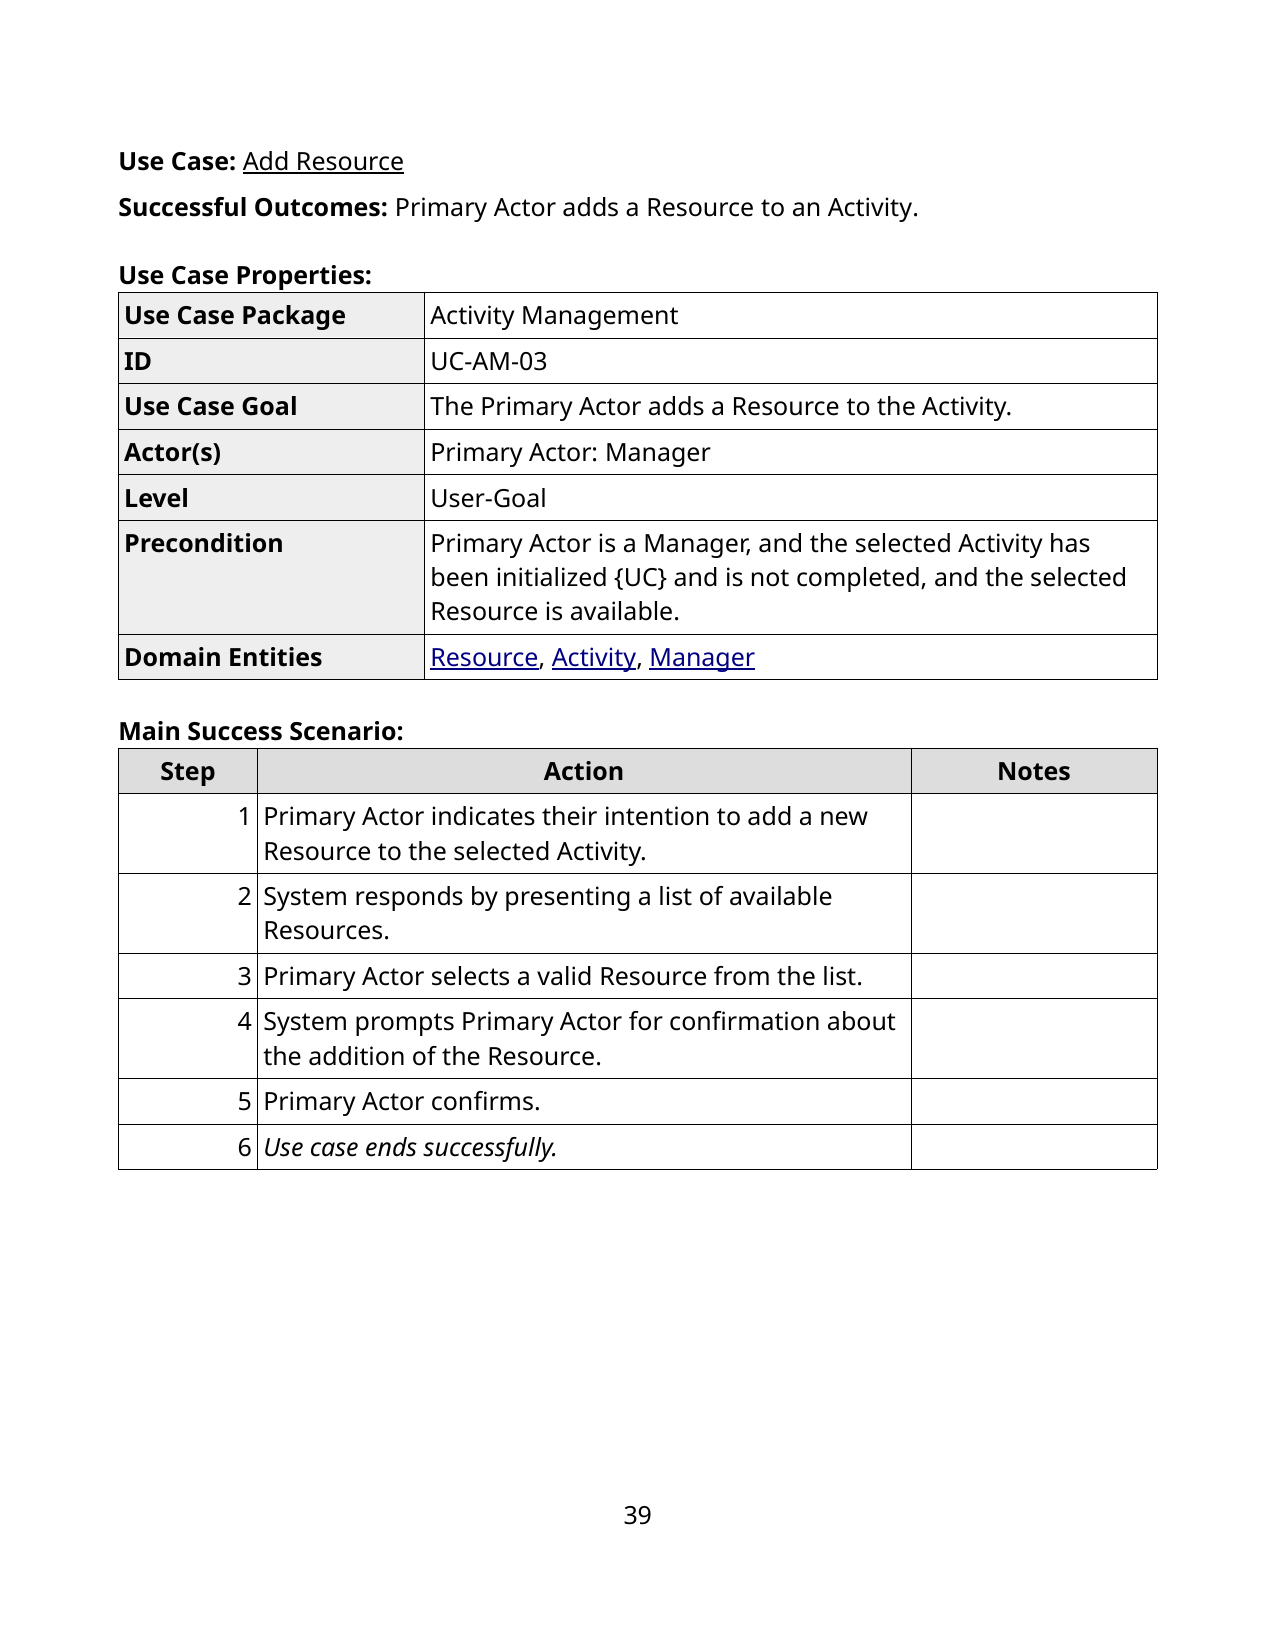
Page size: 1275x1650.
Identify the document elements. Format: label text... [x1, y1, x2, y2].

table_header Activity Management [425, 293, 1157, 337]
table_cell The Primary Actor adds a Resource to the Activity. [425, 384, 1157, 429]
table_cell UC-AM-03 [425, 339, 1157, 383]
table_cell User-Goal [425, 475, 1157, 520]
text Use Case Properties: [118, 258, 1157, 292]
table_cell Actor(s) [119, 430, 424, 474]
table_cell 2 [119, 874, 257, 953]
table_cell [912, 1125, 1157, 1169]
table_cell Use case ends successfully. [258, 1125, 911, 1169]
table_cell 4 [119, 999, 257, 1078]
table_cell 5 [119, 1079, 257, 1123]
table_header Step [119, 749, 257, 793]
table_cell Precondition [119, 521, 424, 634]
table_cell [912, 1079, 1157, 1123]
table_cell [912, 874, 1157, 953]
table_cell Level [119, 475, 424, 520]
text Main Success Scenario: [118, 713, 1157, 748]
table_cell Primary Actor is a Manager, and the selected Activity has been initialized {UC} and is not completed, and the selected Resource is available. [425, 521, 1157, 634]
table_cell System responds by presenting a list of available Resources. [258, 874, 911, 953]
table_cell Use Case Goal [119, 384, 424, 429]
table_cell Primary Actor confirms. [258, 1079, 911, 1123]
text Successful Outcomes: Primary Actor adds a Resource to an Activity. [118, 190, 1157, 224]
table_header Action [258, 749, 911, 793]
table_cell Primary Actor indicates their intention to add a new Resource to the selected Activity. [258, 794, 911, 873]
table_cell 1 [119, 794, 257, 873]
table_cell 6 [119, 1125, 257, 1169]
table_cell [912, 954, 1157, 998]
table_cell 3 [119, 954, 257, 998]
table_cell ID [119, 339, 424, 383]
table_cell [912, 794, 1157, 873]
table_header Notes [912, 749, 1157, 793]
table_header Use Case Package [119, 293, 424, 337]
table_cell System prompts Primary Actor for confirmation about the addition of the Resource. [258, 999, 911, 1078]
table_cell Domain Entities [119, 635, 424, 679]
table_cell Resource, Activity, Manager [425, 635, 1157, 679]
table_cell [912, 999, 1157, 1078]
table_cell Primary Actor: Manager [425, 430, 1157, 474]
table_cell Primary Actor selects a valid Resource from the list. [258, 954, 911, 998]
subtitle Use Case: Add Resource [118, 143, 1157, 177]
